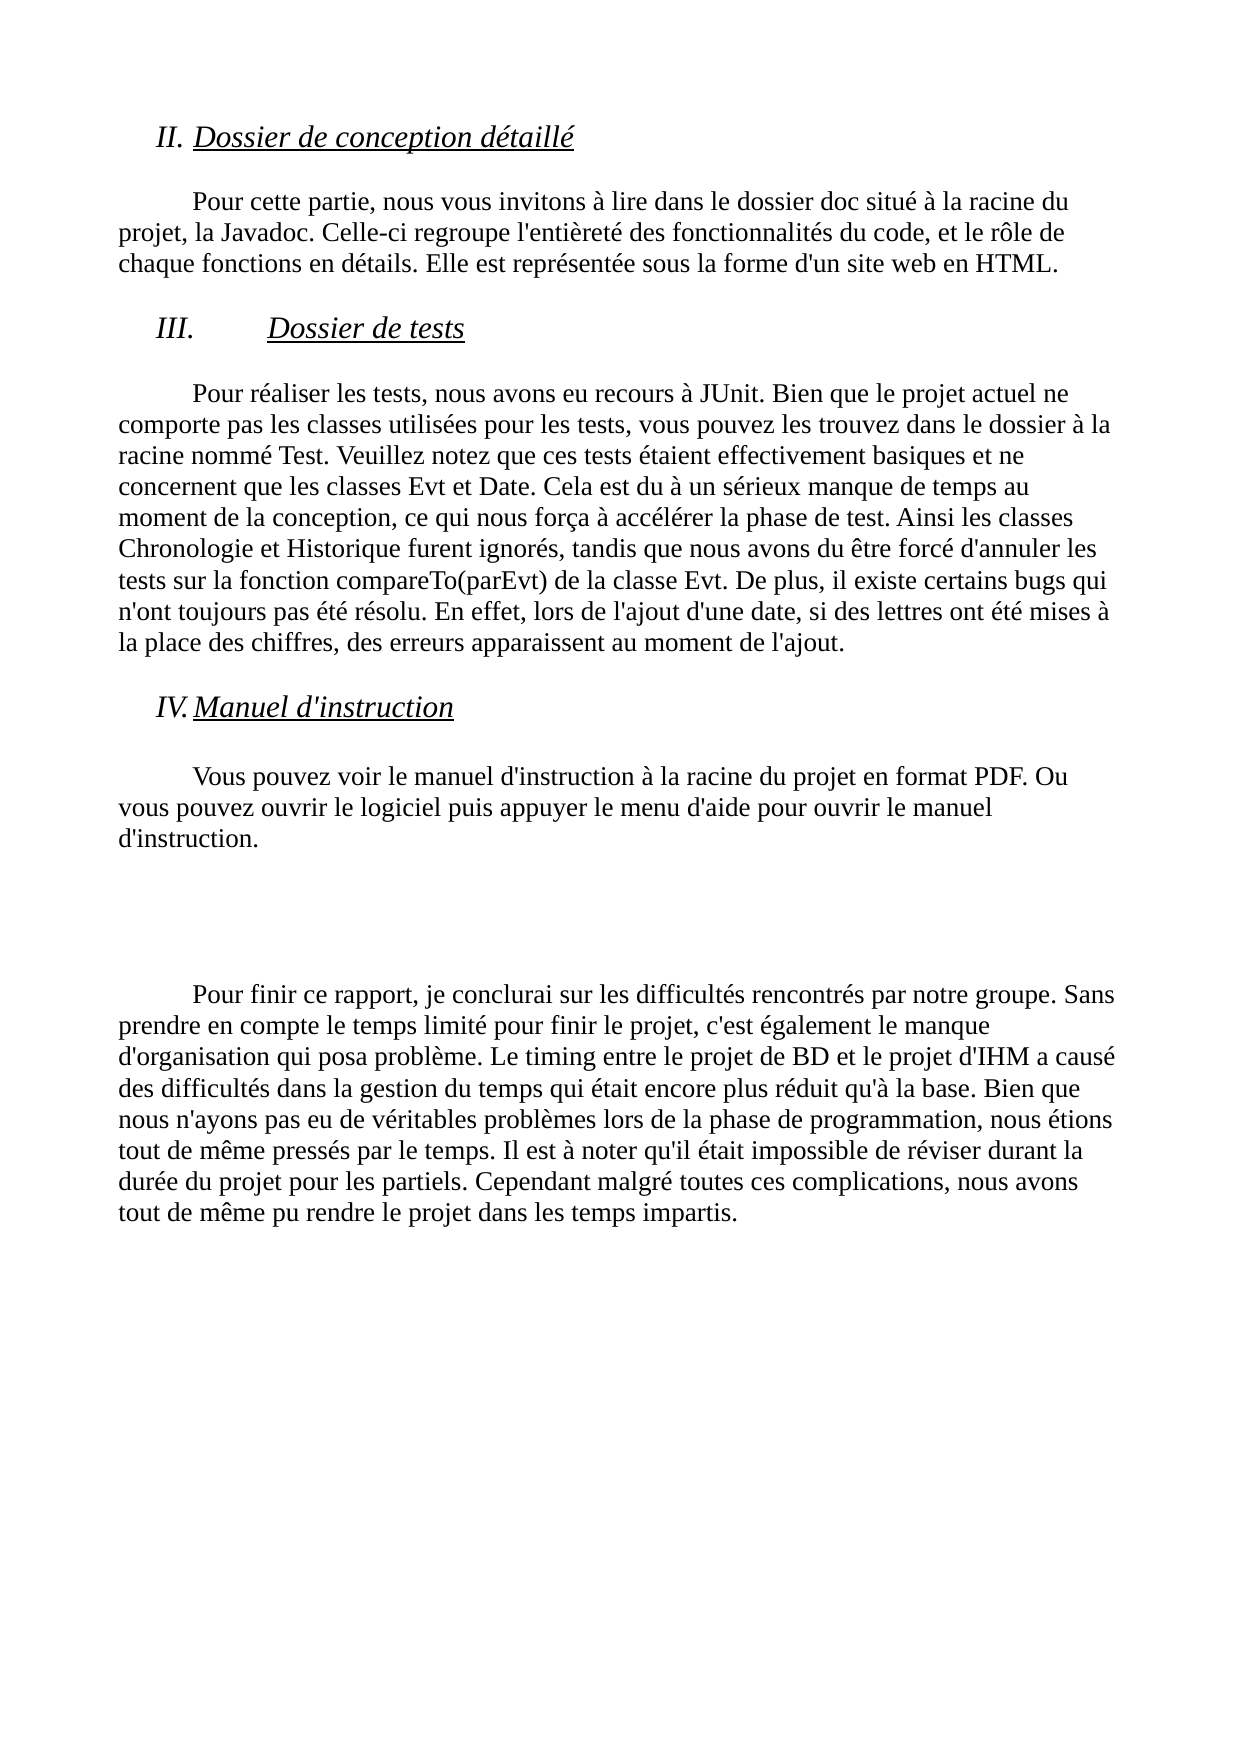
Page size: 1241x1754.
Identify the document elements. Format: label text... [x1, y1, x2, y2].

list Dossier de conception détaillé [156, 118, 1122, 154]
list Dossier de tests [156, 310, 1122, 346]
list Manuel d'instruction [156, 688, 1122, 724]
text Pour cette partie, nous vous invitons à lire dans le dossier doc situé à la racine du projet, la Javadoc. Celle-ci regroupe l'entièreté des fonctionnalités du code, et le rôle de chaque fonctions en détails. Elle est représentée sous la forme d'un site web en HTML. [118, 185, 1122, 279]
text Pour réaliser les tests, nous avons eu recours à JUnit. Bien que le projet actuel ne comporte pas les classes utilisées pour les tests, vous pouvez les trouvez dans le dossier à la racine nommé Test. Veuillez notez que ces tests étaient effectivement basiques et ne concernent que les classes Evt et Date. Cela est du à un sérieux manque de temps au moment de la conception, ce qui nous força à accélérer la phase de test. Ainsi les classes Chronologie et Historique furent ignorés, tandis que nous avons du être forcé d'annuler les tests sur la fonction compareTo(parEvt) de la classe Evt. De plus, il existe certains bugs qui n'ont toujours pas été résolu. En effet, lors de l'ajout d'une date, si des lettres ont été mises à la place des chiffres, des erreurs apparaissent au moment de l'ajout. [118, 377, 1122, 657]
text Vous pouvez voir le manuel d'instruction à la racine du projet en format PDF. Ou vous pouvez ouvrir le logiciel puis appuyer le menu d'aide pour ouvrir le manuel d'instruction. [118, 760, 1122, 854]
text Pour finir ce rapport, je conclurai sur les difficultés rencontrés par notre groupe. Sans prendre en compte le temps limité pour finir le projet, c'est également le manque d'organisation qui posa problème. Le timing entre le projet de BD et le projet d'IHM a causé des difficultés dans la gestion du temps qui était encore plus réduit qu'à la base. Bien que nous n'ayons pas eu de véritables problèmes lors de la phase de programmation, nous étions tout de même pressés par le temps. Il est à noter qu'il était impossible de réviser durant la durée du projet pour les partiels. Cependant malgré toutes ces complications, nous avons tout de même pu rendre le projet dans les temps impartis. [118, 978, 1122, 1227]
